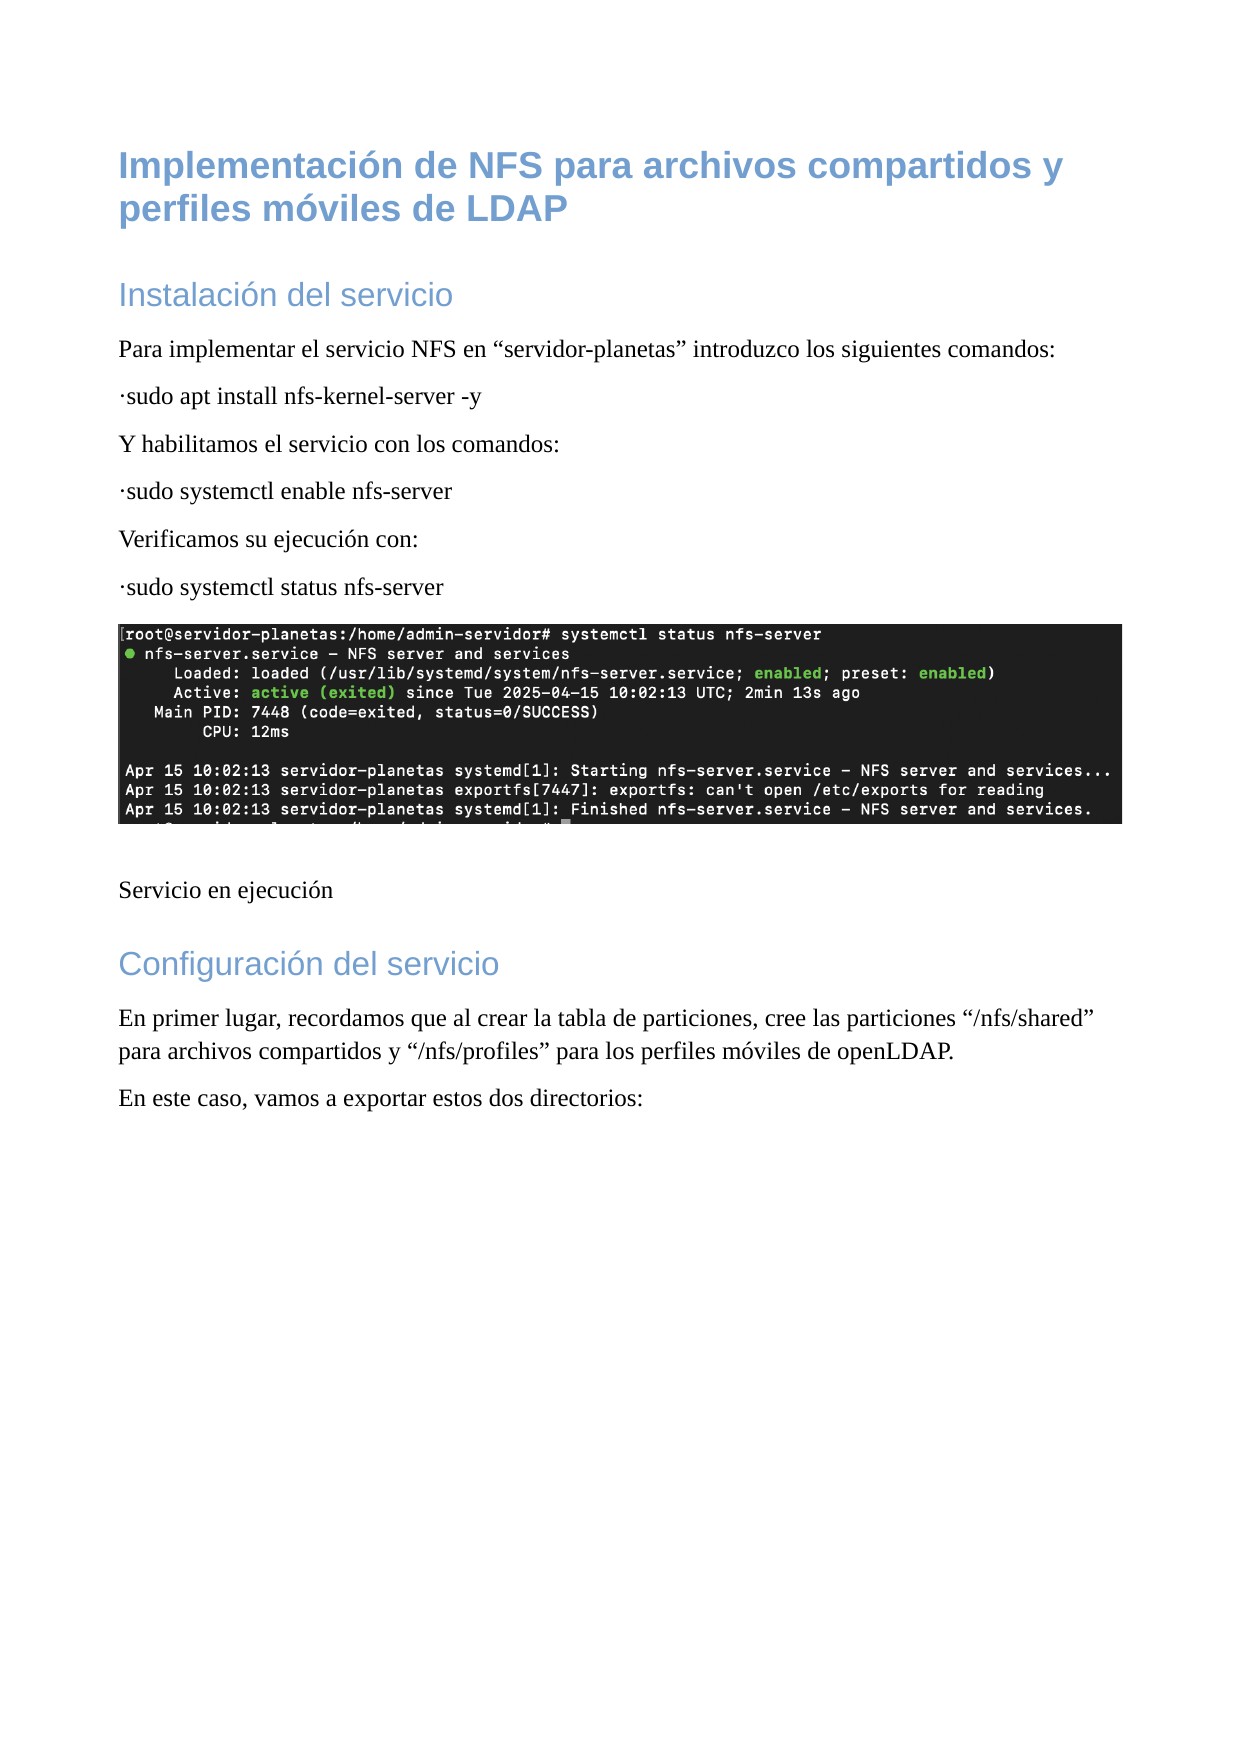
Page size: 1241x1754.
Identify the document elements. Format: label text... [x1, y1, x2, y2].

text En este caso, vamos a exportar estos dos directorios: [118, 1083, 1122, 1112]
text Y habilitamos el servicio con los comandos: [118, 429, 1122, 458]
text ·sudo apt install nfs-kernel-server -y [118, 381, 1122, 410]
text Para implementar el servicio NFS en “servidor-planetas” introduzco los siguientes comandos: [118, 334, 1122, 362]
text ·sudo systemctl status nfs-server [118, 572, 1122, 600]
text En primer lugar, recordamos que al crear la tabla de particiones, cree las particiones “/nfs/shared” para archivos compartidos y “/nfs/profiles” para los perfiles móviles de openLDAP. [118, 1003, 1122, 1064]
text Verificamos su ejecución con: [118, 524, 1122, 553]
subtitle Implementación de NFS para archivos compartidos y perfiles móviles de LDAP [118, 143, 1122, 229]
subtitle Instalación del servicio [118, 274, 1122, 313]
subtitle Configuración del servicio [118, 944, 1122, 982]
text Servicio en ejecución [118, 875, 1122, 904]
text ·sudo systemctl enable nfs-server [118, 476, 1122, 505]
picture [118, 624, 1123, 824]
